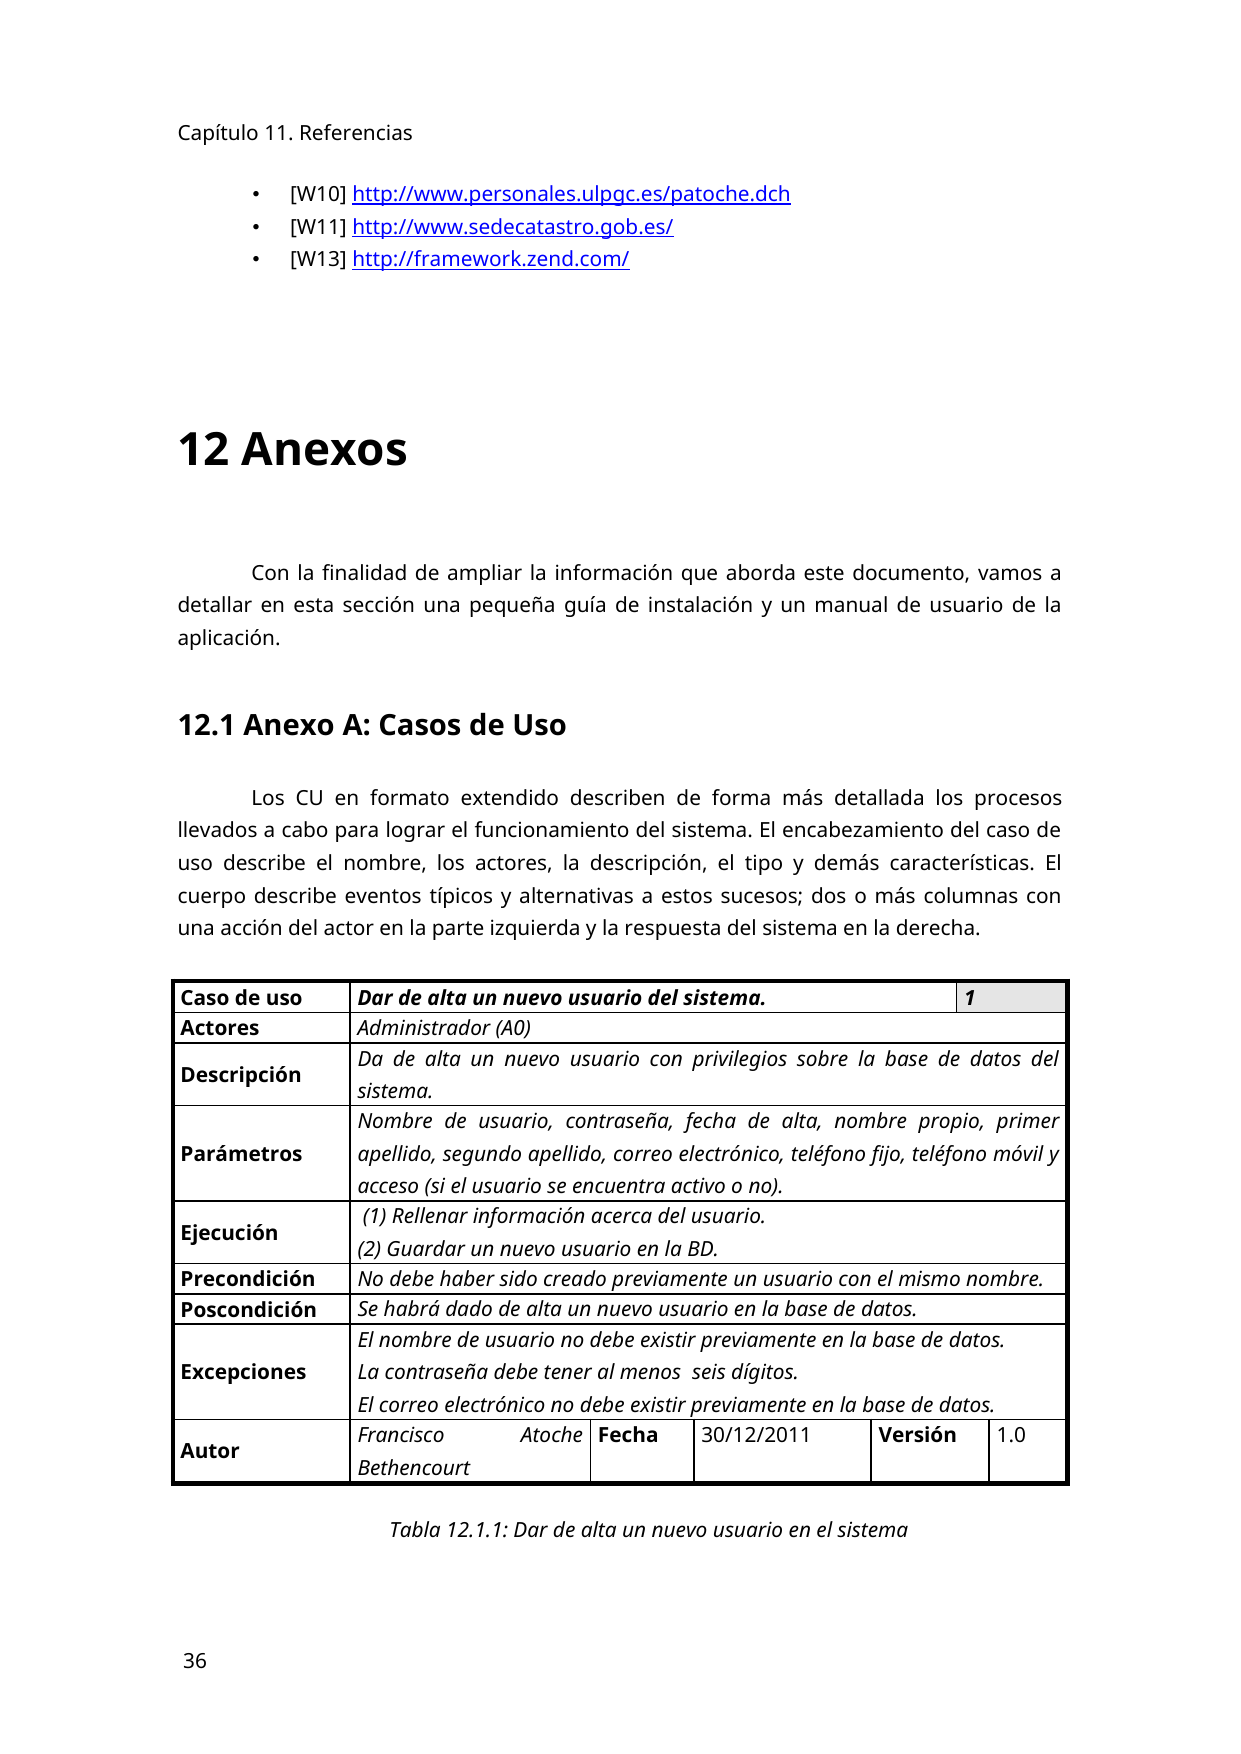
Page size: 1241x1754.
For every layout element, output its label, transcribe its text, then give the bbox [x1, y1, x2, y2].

table_cell Poscondición [175, 1295, 349, 1323]
subtitle 12.1 Anexo A: Casos de Uso [177, 705, 1063, 744]
list [W13] http://framework.zend.com/ [252, 244, 1063, 273]
table_header Caso de uso [175, 983, 349, 1012]
table_cell Parámetros [175, 1106, 349, 1200]
table_header Dar de alta un nuevo usuario del sistema. [351, 983, 956, 1012]
table_cell Da de alta un nuevo usuario con privilegios sobre la base de datos del sistema. [351, 1044, 1065, 1105]
table_cell Precondición [175, 1264, 349, 1293]
table_cell Autor [175, 1420, 349, 1481]
subtitle 12 Anexos [177, 417, 1063, 479]
table_header 1 [957, 983, 1065, 1012]
table_cell Actores [175, 1013, 349, 1042]
list [W11] http://www.sedecatastro.gob.es/ [252, 212, 1063, 240]
table_cell Ejecución [175, 1202, 349, 1262]
table_cell (1) Rellenar información acerca del usuario. (2) Guardar un nuevo usuario en la BD. [351, 1202, 1065, 1262]
text Con la finalidad de ampliar la información que aborda este documento, vamos a detallar en esta sección una pequeña guía de instalación y un manual de usuario de la aplicación. [177, 558, 1063, 651]
table_cell Nombre de usuario, contraseña, fecha de alta, nombre propio, primer apellido, segundo apellido, correo electrónico, teléfono fijo, teléfono móvil y acceso (si el usuario se encuentra activo o no). [351, 1106, 1065, 1200]
table_cell El nombre de usuario no debe existir previamente en la base de datos. La contraseña debe tener al menos seis dígitos. El correo electrónico no debe existir previamente en la base de datos. [351, 1325, 1065, 1418]
table_cell Administrador (A0) [351, 1013, 1065, 1042]
table_cell Fecha [591, 1420, 693, 1481]
table_cell Se habrá dado de alta un nuevo usuario en la base de datos. [351, 1295, 1065, 1323]
list [W10] http://www.personales.ulpgc.es/patoche.dch [252, 179, 1063, 208]
table_cell Versión [872, 1420, 988, 1481]
text Tabla 12.1.1: Dar de alta un nuevo usuario en el sistema [267, 1515, 973, 1543]
table_cell Descripción [175, 1044, 349, 1105]
table_cell No debe haber sido creado previamente un usuario con el mismo nombre. [351, 1264, 1065, 1293]
table_cell 30/12/2011 [695, 1420, 870, 1481]
table_cell Francisco Atoche Bethencourt [351, 1420, 590, 1481]
text Los CU en formato extendido describen de forma más detallada los procesos llevados a cabo para lograr el funcionamiento del sistema. El encabezamiento del caso de uso describe el nombre, los actores, la descripción, el tipo y demás características. El cuerpo describe eventos típicos y alternativas a estos sucesos; dos o más columnas con una acción del actor en la parte izquierda y la respuesta del sistema en la derecha. [177, 783, 1063, 942]
table_cell 1.0 [990, 1420, 1065, 1481]
table_cell Excepciones [175, 1325, 349, 1418]
